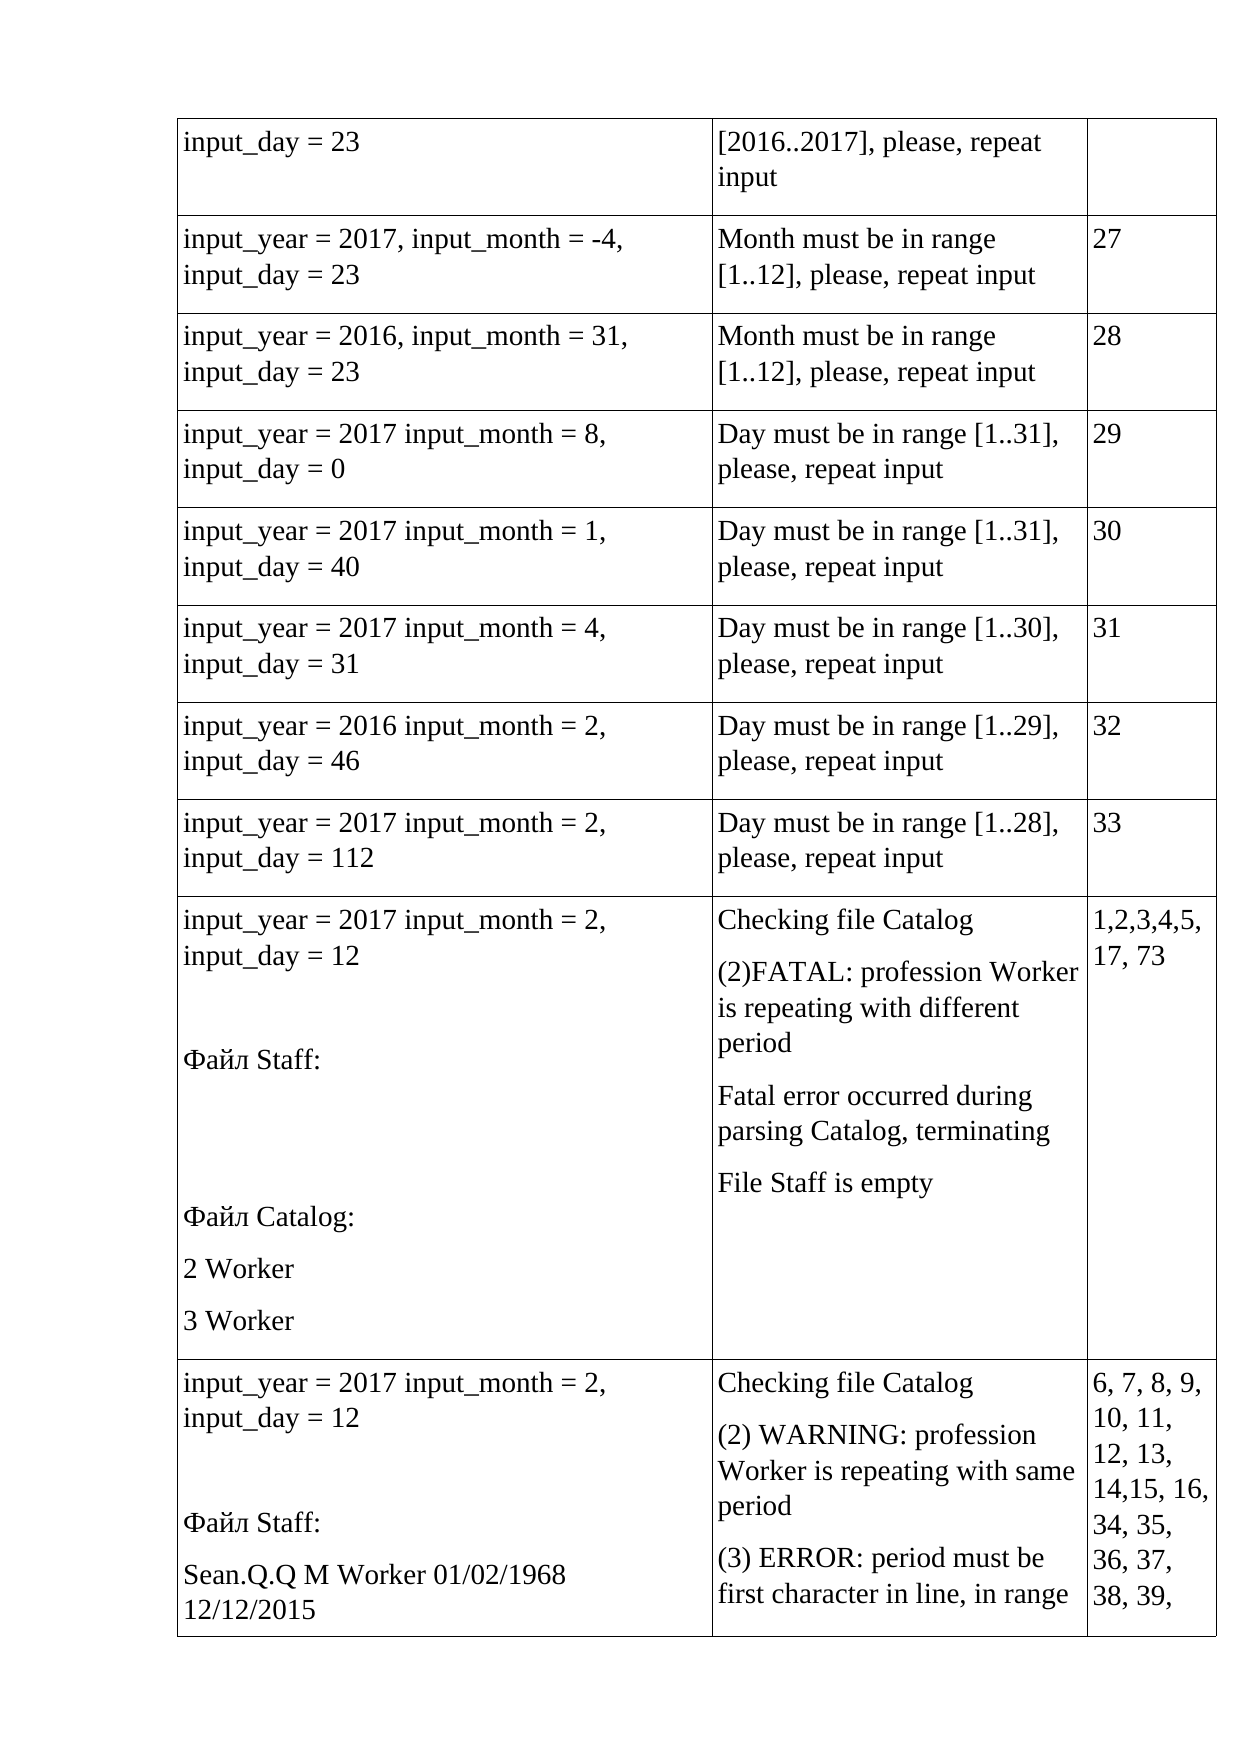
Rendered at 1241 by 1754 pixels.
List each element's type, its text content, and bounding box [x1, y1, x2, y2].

table_cell [1088, 119, 1216, 215]
table_cell 33 [1088, 800, 1216, 896]
table_cell 27 [1088, 216, 1216, 313]
table_cell input_year = 2016 input_month = 2, input_day = 46 [178, 703, 712, 799]
table_cell input_year = 2017 input_month = 4, input_day = 31 [178, 606, 712, 702]
table_cell [2016..2017], please, repeat input [713, 119, 1087, 215]
table_cell 29 [1088, 411, 1216, 507]
table_cell input_year = 2017 input_month = 8, input_day = 0 [178, 411, 712, 507]
table_cell 32 [1088, 703, 1216, 799]
table_cell Checking file Catalog (2)FATAL: profession Worker is repeating with different period Fatal error occurred during parsing Catalog, terminating File Staff is empty [713, 897, 1087, 1359]
table_cell 1,2,3,4,5, 17, 73 [1088, 897, 1216, 1359]
table_cell 31 [1088, 606, 1216, 702]
table_cell Month must be in range [1..12], please, repeat input [713, 314, 1087, 410]
table_cell input_year = 2017, input_month = -4, input_day = 23 [178, 216, 712, 313]
table_cell input_year = 2017 input_month = 2, input_day = 12 Файл Staff: Sean.Q.Q M Worker 01/02/1968 12/12/2015 [178, 1360, 712, 1636]
table_cell Month must be in range [1..12], please, repeat input [713, 216, 1087, 313]
table_cell Day must be in range [1..31], please, repeat input [713, 411, 1087, 507]
table_cell input_year = 2017 input_month = 1, input_day = 40 [178, 508, 712, 604]
table_cell Day must be in range [1..30], please, repeat input [713, 606, 1087, 702]
table_cell 28 [1088, 314, 1216, 410]
table_cell input_day = 23 [178, 119, 712, 215]
table_cell input_year = 2017 input_month = 2, input_day = 12 Файл Staff: Файл Catalog: 2 Worker 3 Worker [178, 897, 712, 1359]
table_cell 6, 7, 8, 9, 10, 11, 12, 13, 14,15, 16, 34, 35, 36, 37, 38, 39, [1088, 1360, 1216, 1636]
table_cell input_year = 2016, input_month = 31, input_day = 23 [178, 314, 712, 410]
table_cell Day must be in range [1..28], please, repeat input [713, 800, 1087, 896]
table_cell Day must be in range [1..29], please, repeat input [713, 703, 1087, 799]
table_cell Checking file Catalog (2) WARNING: profession Worker is repeating with same period (3) ERROR: period must be first character in line, in range [713, 1360, 1087, 1636]
table_cell Day must be in range [1..31], please, repeat input [713, 508, 1087, 604]
table_cell input_year = 2017 input_month = 2, input_day = 112 [178, 800, 712, 896]
table_cell 30 [1088, 508, 1216, 604]
